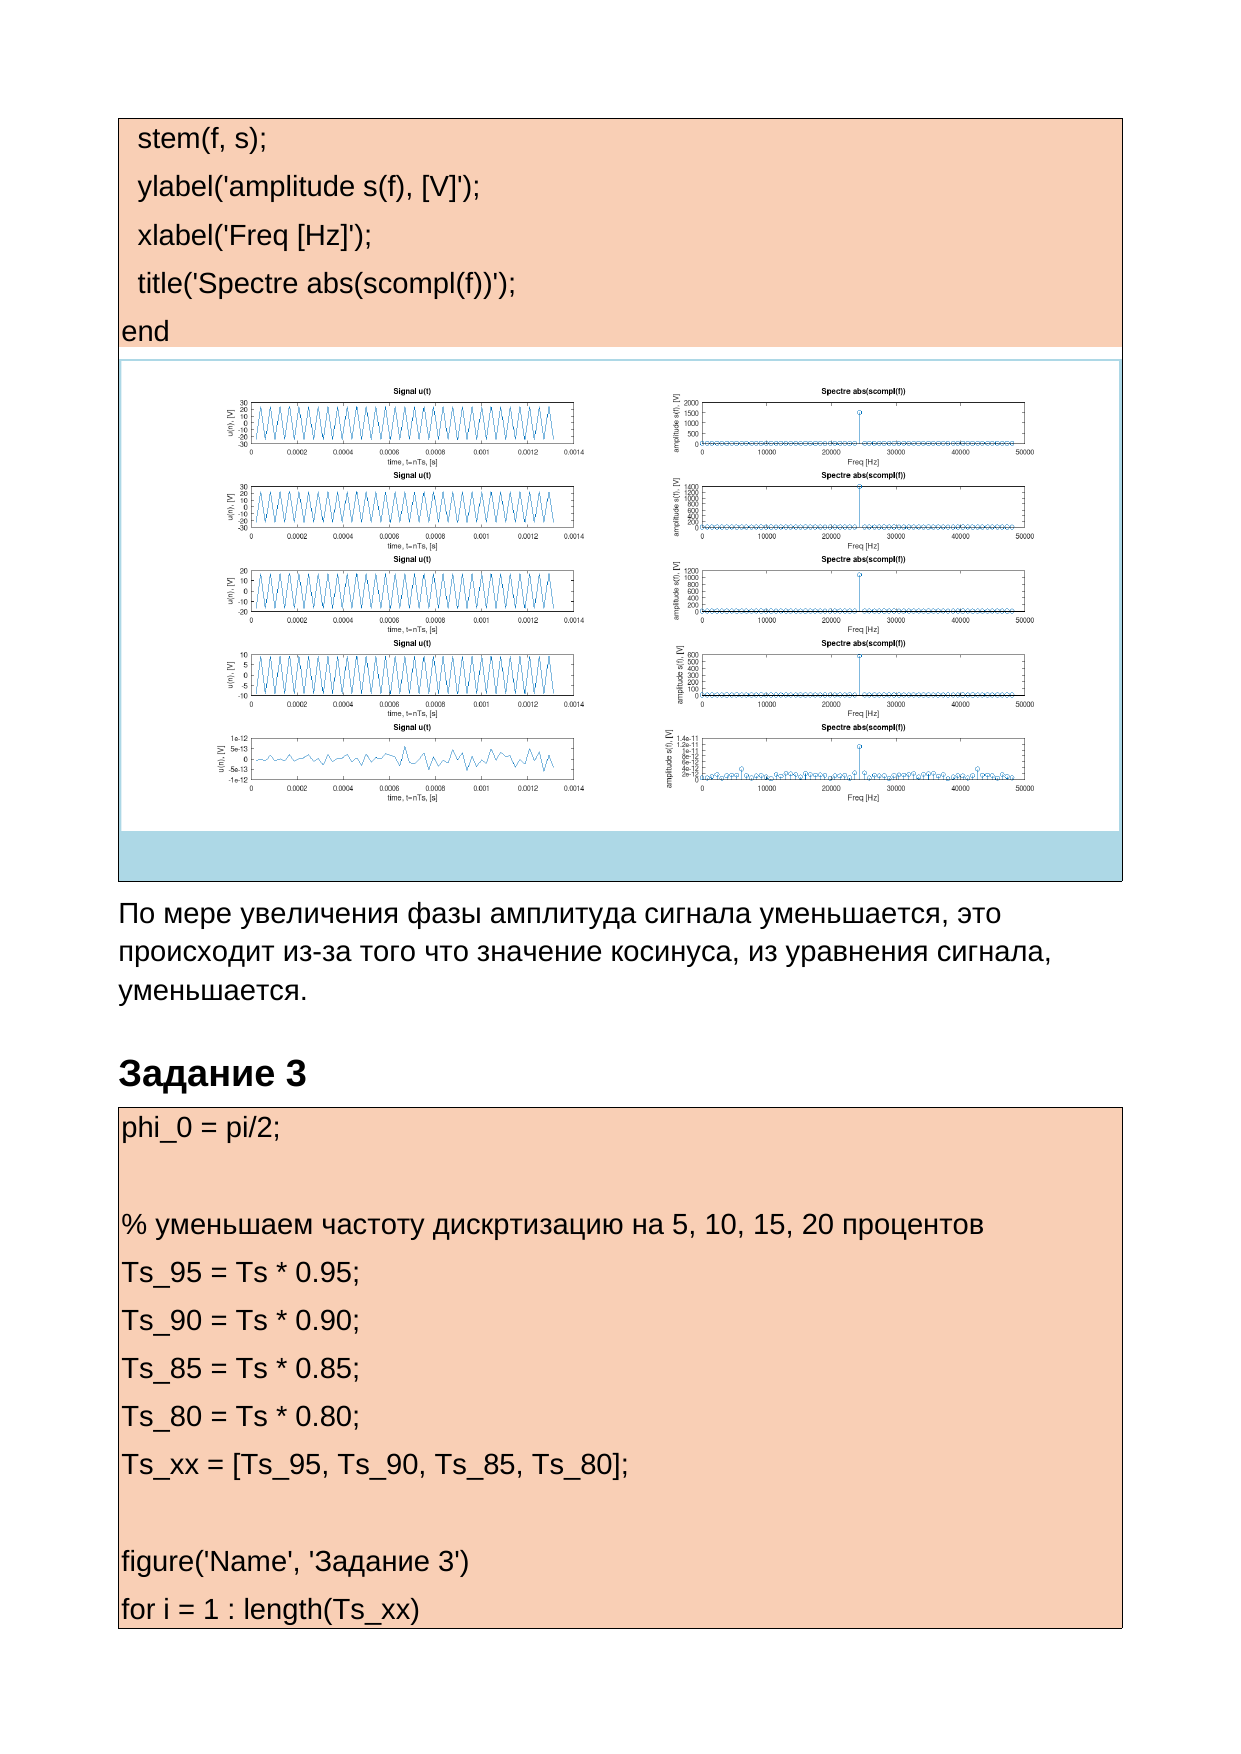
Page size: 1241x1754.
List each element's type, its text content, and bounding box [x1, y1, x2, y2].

text phi_0 = pi/2; [119, 1108, 1122, 1144]
text figure('Name', 'Задание 3') [119, 1540, 1122, 1577]
picture [121, 361, 1119, 831]
text for i = 1 : length(Ts_xx) [119, 1588, 1122, 1628]
text Ts_85 = Ts * 0.85; [119, 1348, 1122, 1384]
text title('Spectre abs(scompl(f))'); [119, 262, 1122, 299]
text % уменьшаем частоту дискртизацию на 5, 10, 15, 20 процентов [119, 1203, 1122, 1240]
subtitle Задание 3 [118, 1051, 1122, 1095]
text Ts_80 = Ts * 0.80; [119, 1396, 1122, 1433]
text Ts_90 = Ts * 0.90; [119, 1300, 1122, 1336]
text Ts_xx = [Ts_95, Ts_90, Ts_85, Ts_80]; [119, 1444, 1122, 1481]
text end [119, 311, 1122, 347]
text Ts_95 = Ts * 0.95; [119, 1252, 1122, 1288]
text stem(f, s); [119, 119, 1122, 155]
text ylabel('amplitude s(f), [V]'); [119, 166, 1122, 203]
text По мере увеличения фазы амплитуда сигнала уменьшается, это происходит из-за того что значение косинуса, из уравнения сигнала, уменьшается. [118, 896, 1122, 1007]
text xlabel('Freq [Hz]'); [119, 214, 1122, 251]
